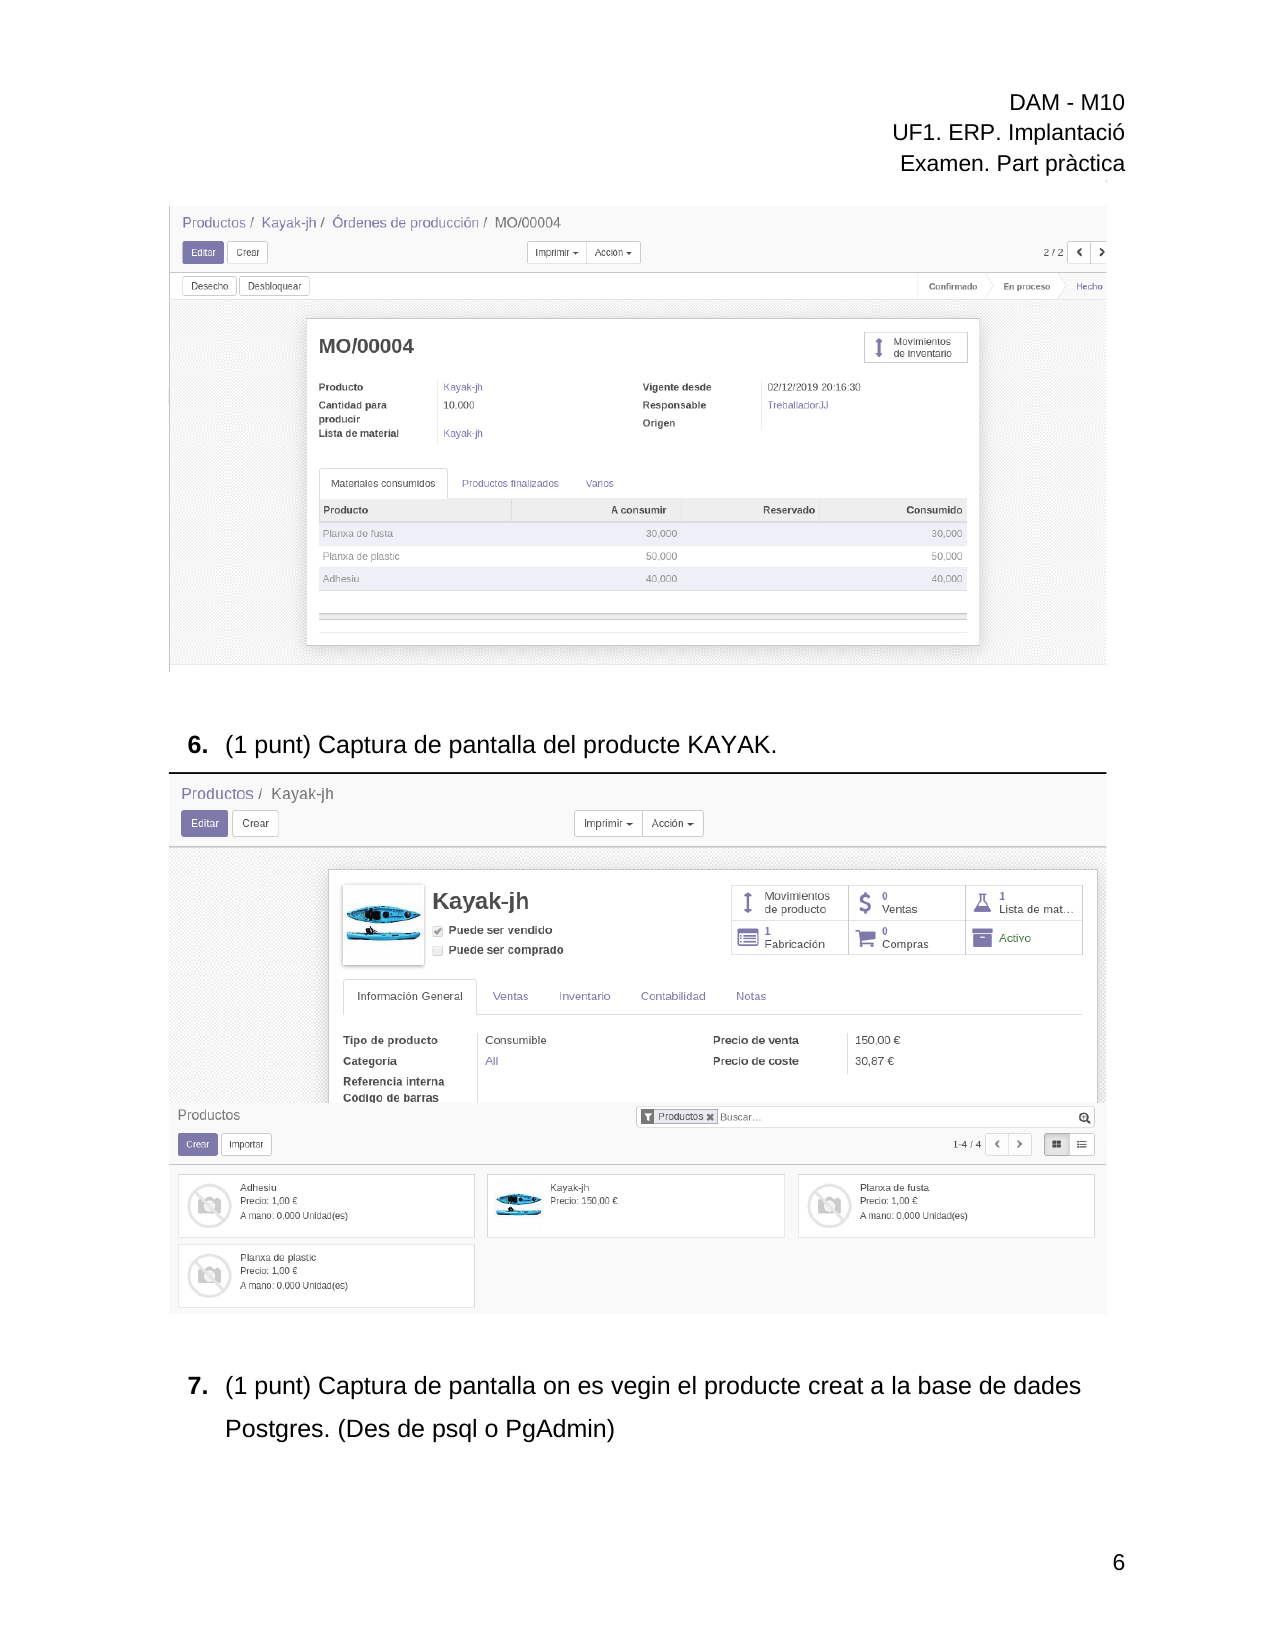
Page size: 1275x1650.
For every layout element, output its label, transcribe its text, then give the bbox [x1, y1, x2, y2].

list (1 punt) Captura de pantalla del producte KAYAK. [187, 729, 1125, 758]
picture [168, 206, 1107, 672]
picture [168, 772, 1107, 1314]
list (1 punt) Captura de pantalla on es vegin el producte creat a la base de dades Postgres. (Des de psql o PgAdmin) [187, 1371, 1125, 1443]
